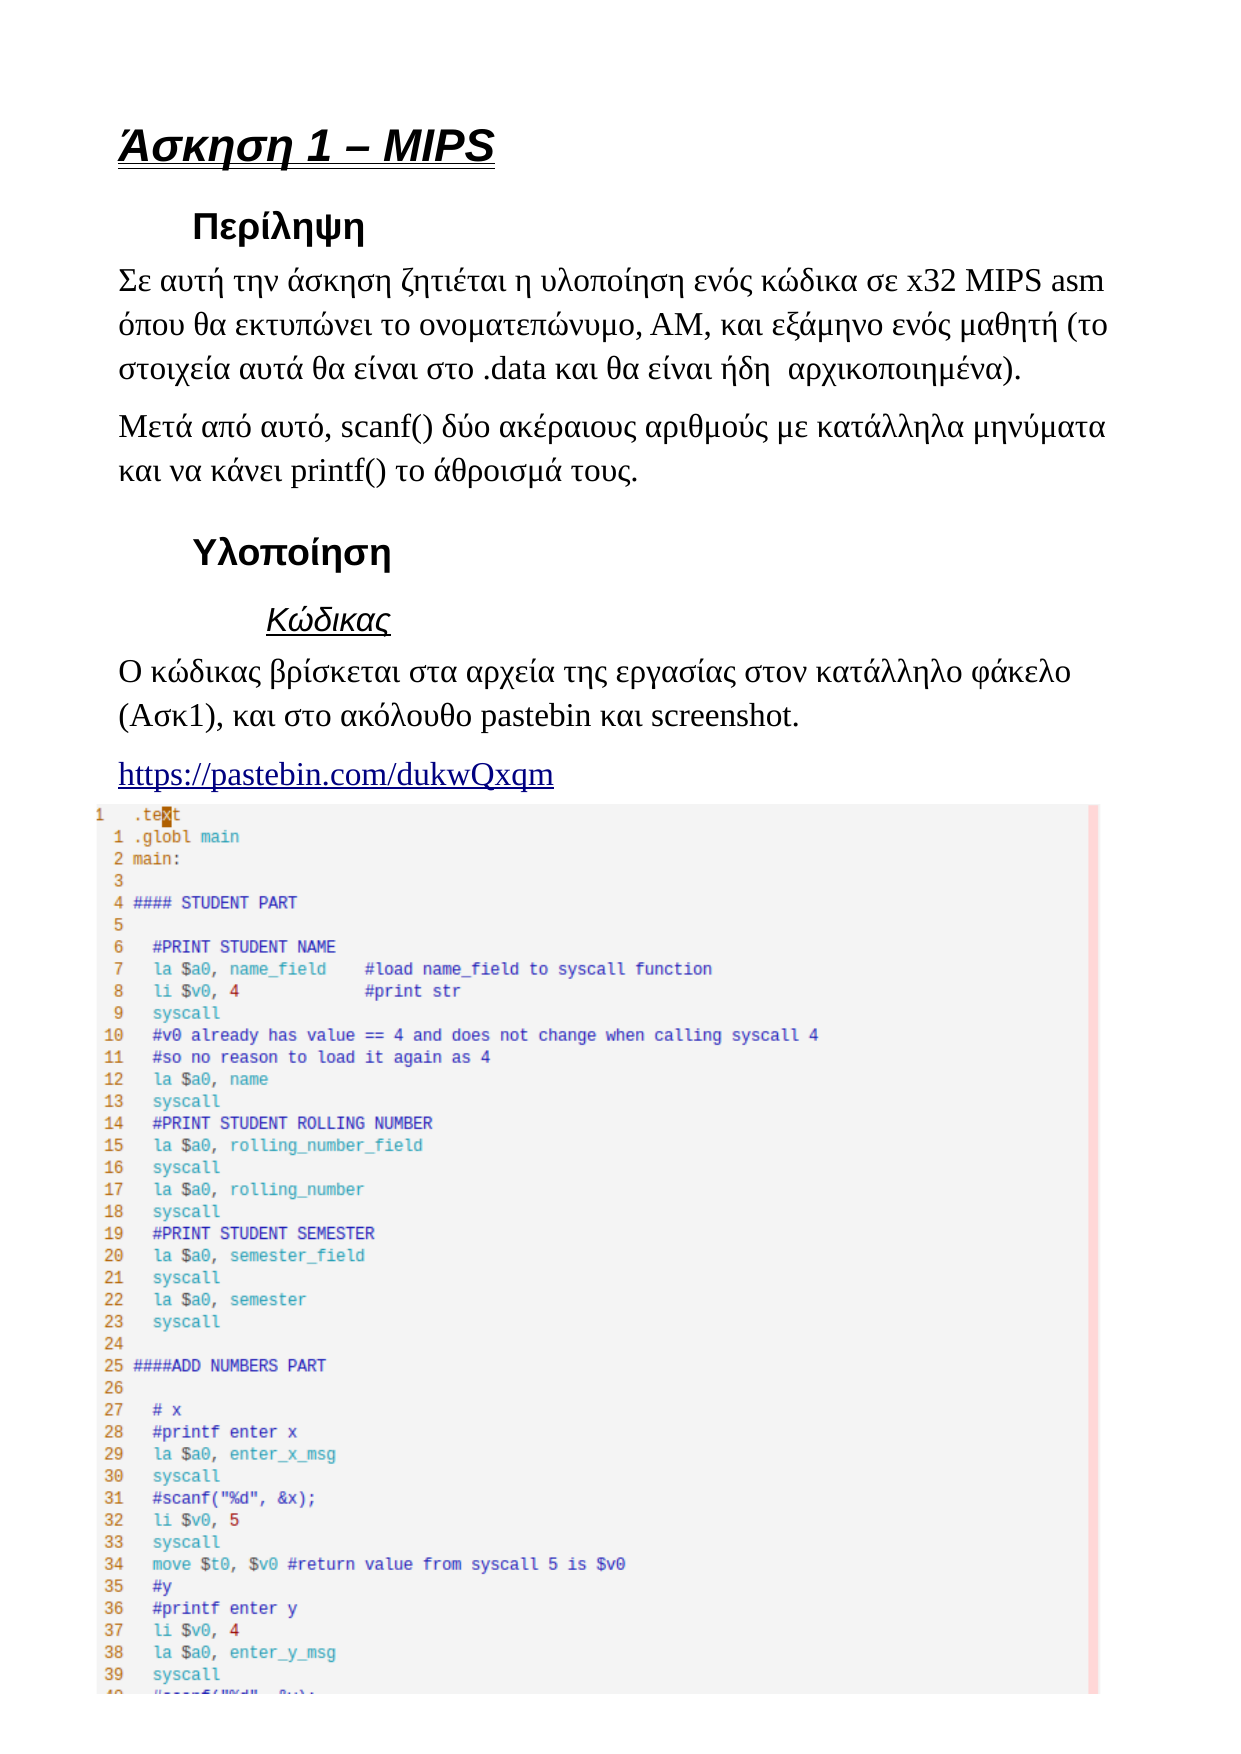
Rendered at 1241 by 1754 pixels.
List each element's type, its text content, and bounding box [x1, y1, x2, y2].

text https://pastebin.com/dukwQxqm [118, 754, 1122, 792]
text Ο κώδικας βρίσκεται στα αρχεία της εργασίας στον κατάλληλο φάκελο (Ασκ1), και στο ακόλουθο pastebin και screenshot. [118, 651, 1122, 734]
subtitle Άσκηση 1 – MIPS [118, 118, 1122, 171]
subtitle Κώδικας [118, 600, 1122, 639]
text Σε αυτή την άσκηση ζητιέται η υλοποίηση ενός κώδικα σε x32 MIPS asm όπου θα εκτυπώνει το ονοματεπώνυμο, ΑΜ, και εξάμηνο ενός μαθητή (το στοιχεία αυτά θα είναι στο .data και θα είναι ήδη αρχικοποιημένα). [118, 260, 1122, 386]
subtitle Περίληψη [118, 204, 1122, 247]
text Μετά από αυτό, scanf() δύο ακέραιους αριθμούς με κατάλληλα μηνύματα και να κάνει printf() το άθροισμά τους. [118, 407, 1122, 489]
picture [96, 804, 1101, 1694]
subtitle Υλοποίηση [118, 530, 1122, 573]
